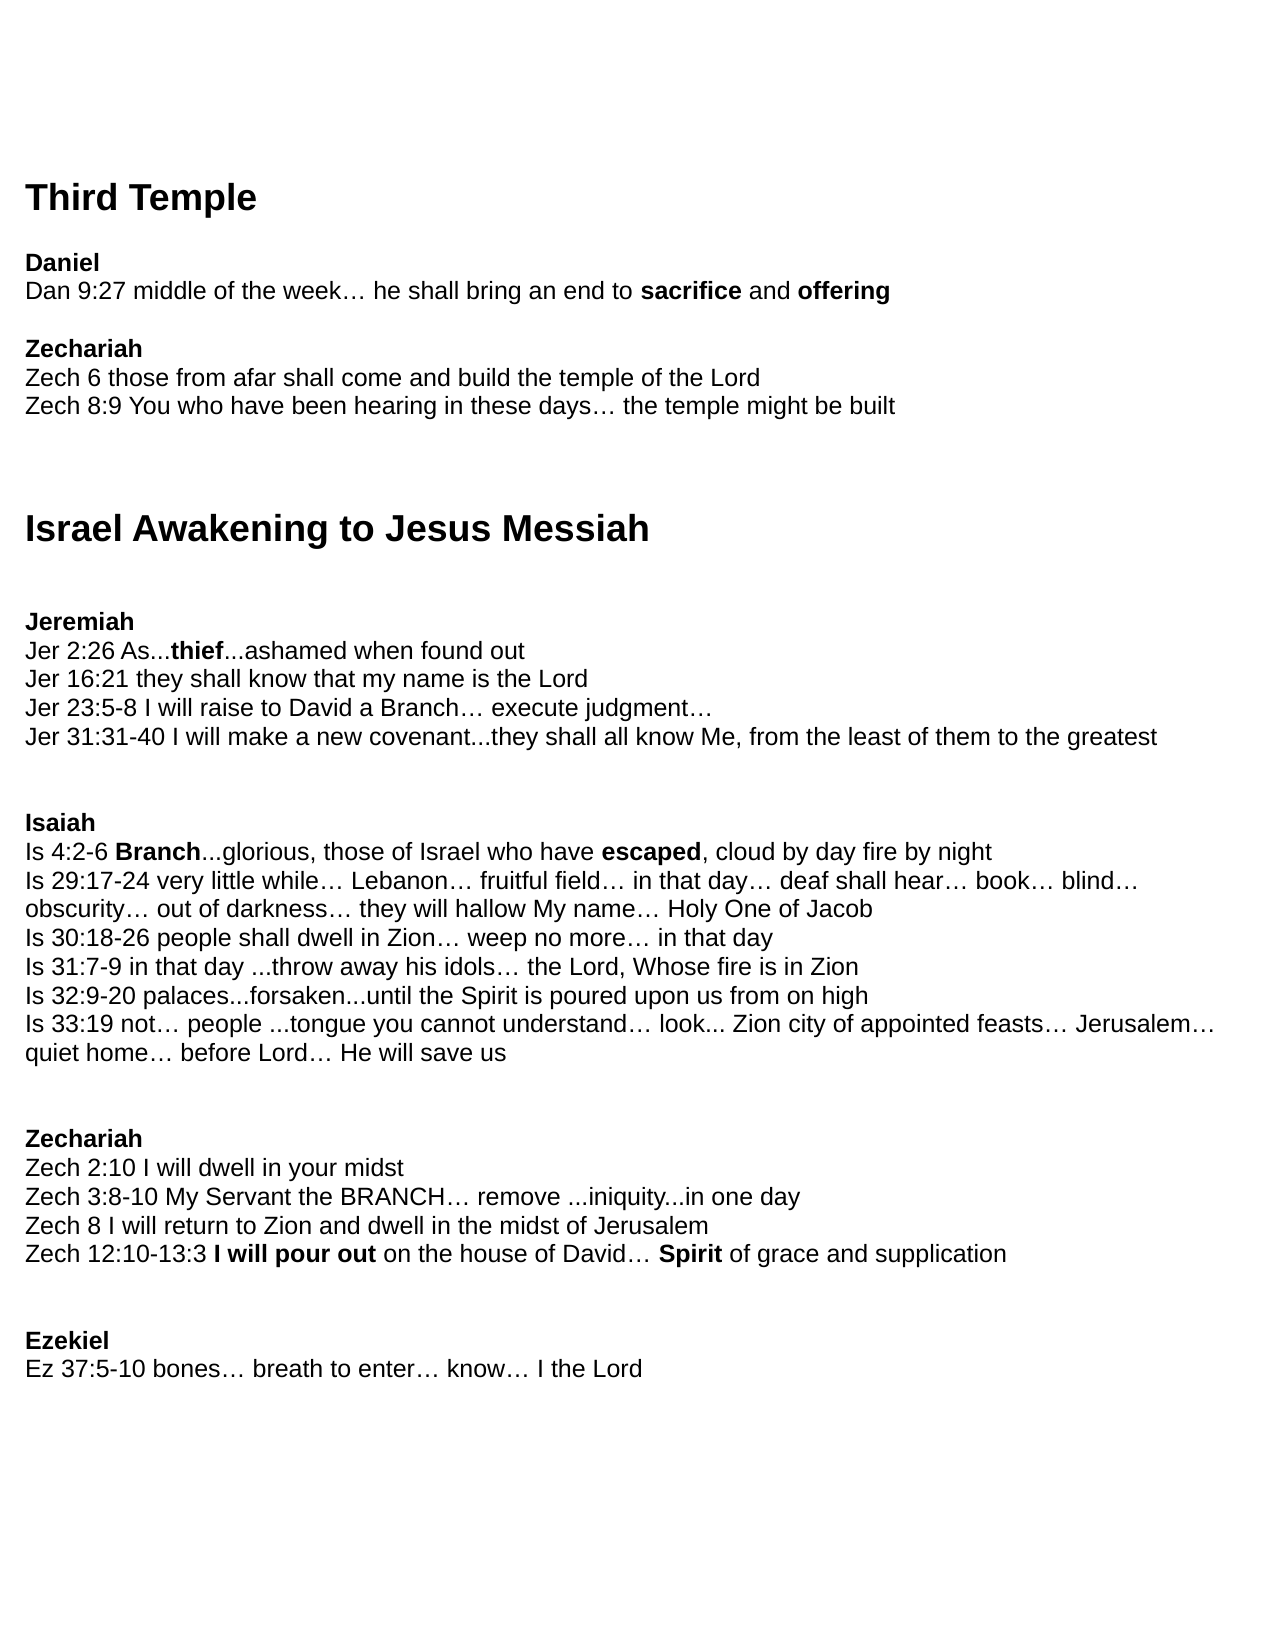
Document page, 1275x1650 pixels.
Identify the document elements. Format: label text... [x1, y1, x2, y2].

text Zech 2:10 I will dwell in your midst [25, 1153, 1243, 1182]
text Is 33:19 not… people ...tongue you cannot understand… look... Zion city of appointed feasts… Jerusalem… quiet home… before Lord… He will save us [25, 1009, 1243, 1067]
text Zech 6 those from afar shall come and build the temple of the Lord [25, 362, 1243, 391]
text Ezekiel [25, 1326, 1243, 1354]
text Zechariah [25, 1124, 1243, 1153]
text Is 29:17-24 very little while… Lebanon… fruitful field… in that day… deaf shall hear… book… blind… obscurity… out of darkness… they will hallow My name… Holy One of Jacob [25, 866, 1243, 923]
text Third Temple [25, 176, 1243, 219]
text Zech 8 I will return to Zion and dwell in the midst of Jerusalem [25, 1211, 1243, 1239]
text Dan 9:27 middle of the week… he shall bring an end to sacrifice and offering [25, 276, 1243, 305]
text Is 4:2-6 Branch...glorious, those of Israel who have escaped, cloud by day fire by night [25, 837, 1243, 866]
text Jer 23:5-8 I will raise to David a Branch… execute judgment… [25, 693, 1243, 722]
text Ez 37:5-10 bones… breath to enter… know… I the Lord [25, 1354, 1243, 1383]
text Jer 16:21 they shall know that my name is the Lord [25, 664, 1243, 693]
text Isaiah [25, 808, 1243, 837]
text Jer 2:26 As...thief...ashamed when found out [25, 636, 1243, 664]
text Is 32:9-20 palaces...forsaken...until the Spirit is poured upon us from on high [25, 981, 1243, 1009]
text Jer 31:31-40 I will make a new covenant...they shall all know Me, from the least of them to the greatest [25, 722, 1243, 751]
text Zechariah [25, 334, 1243, 362]
text Zech 12:10-13:3 I will pour out on the house of David… Spirit of grace and supplication [25, 1239, 1243, 1268]
text Is 30:18-26 people shall dwell in Zion… weep no more… in that day [25, 923, 1243, 952]
text Jeremiah [25, 607, 1243, 636]
text Israel Awakening to Jesus Messiah [25, 506, 1243, 549]
text Is 31:7-9 in that day ...throw away his idols… the Lord, Whose fire is in Zion [25, 952, 1243, 981]
text Zech 8:9 You who have been hearing in these days… the temple might be built [25, 391, 1243, 420]
text Zech 3:8-10 My Servant the BRANCH… remove ...iniquity...in one day [25, 1182, 1243, 1211]
text Daniel [25, 247, 1243, 276]
